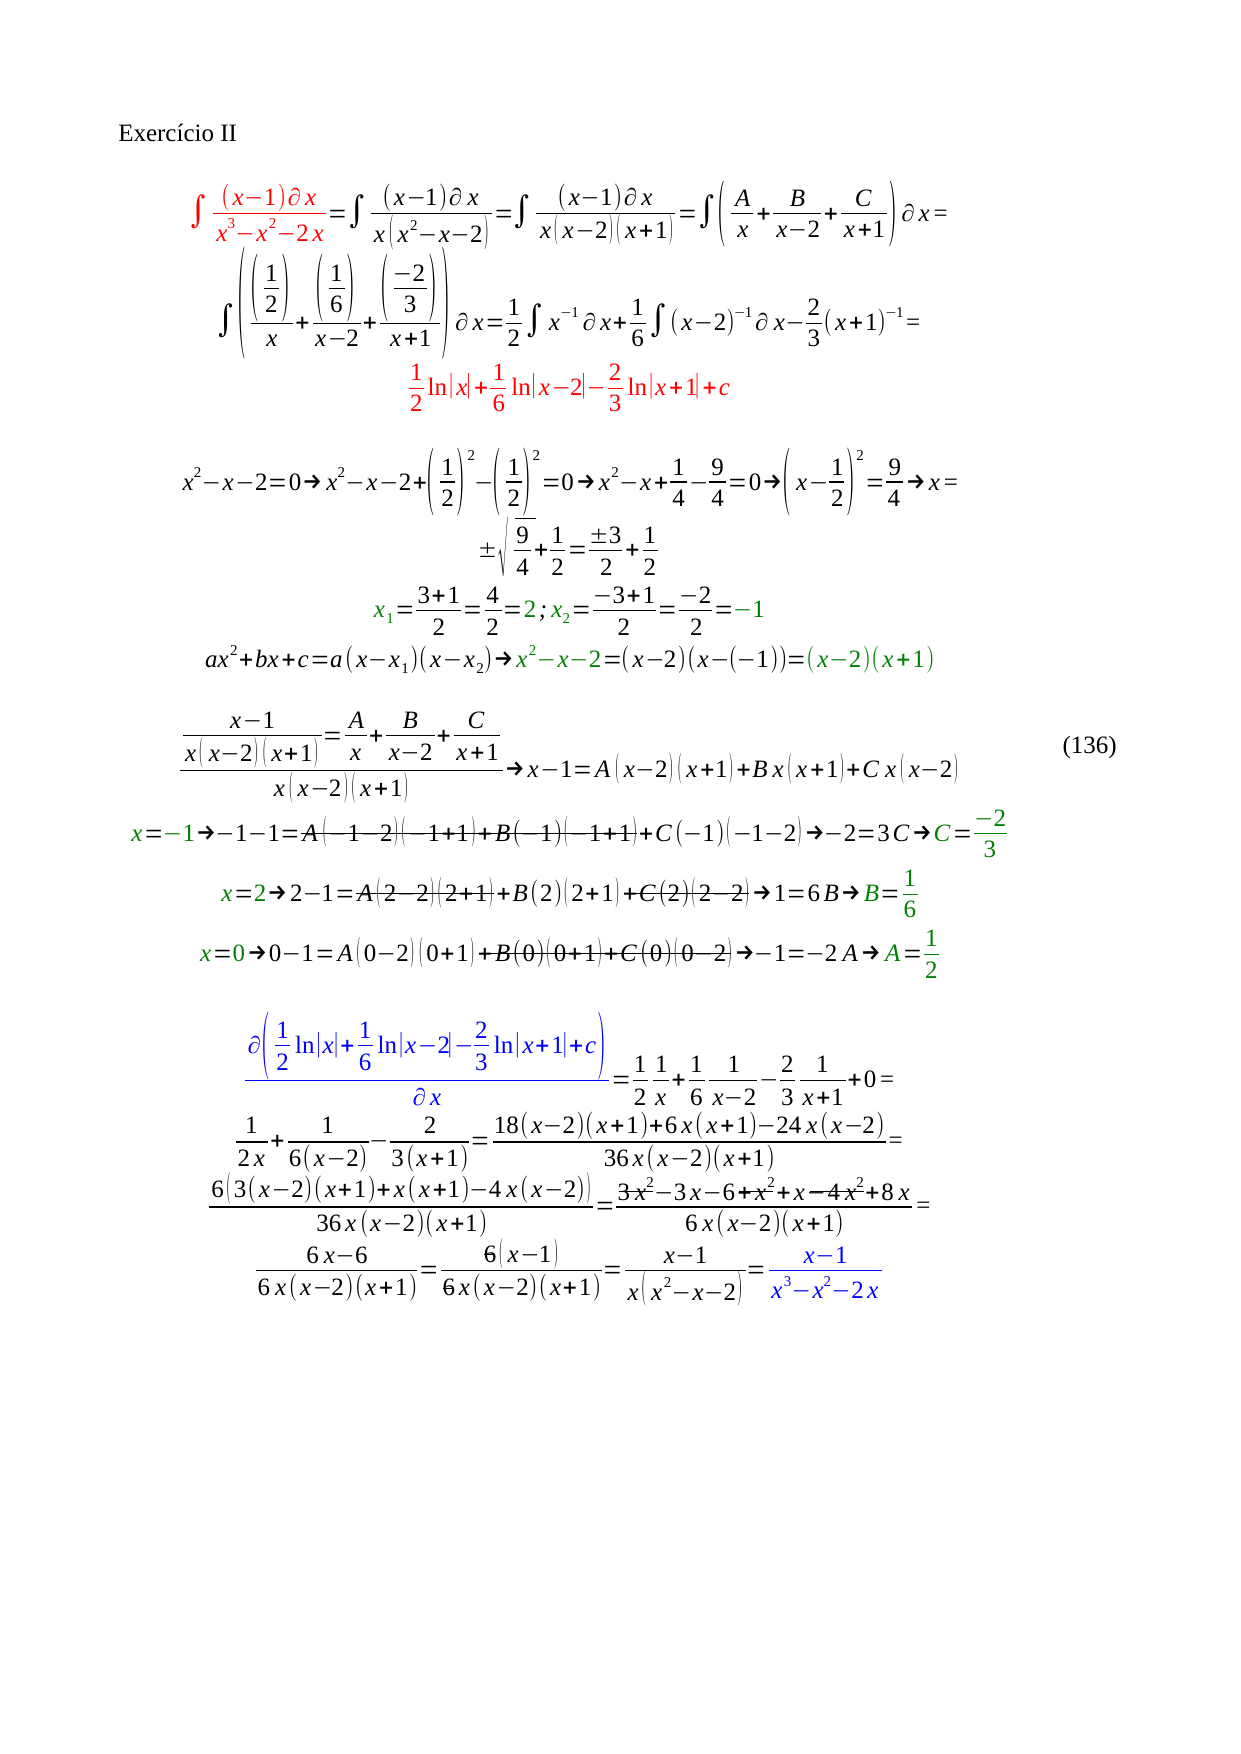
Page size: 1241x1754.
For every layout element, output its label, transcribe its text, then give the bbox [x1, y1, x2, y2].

table_header (136) [1010, 176, 1122, 1313]
text Exercício II [118, 118, 1122, 147]
table_header [118, 176, 1010, 1313]
